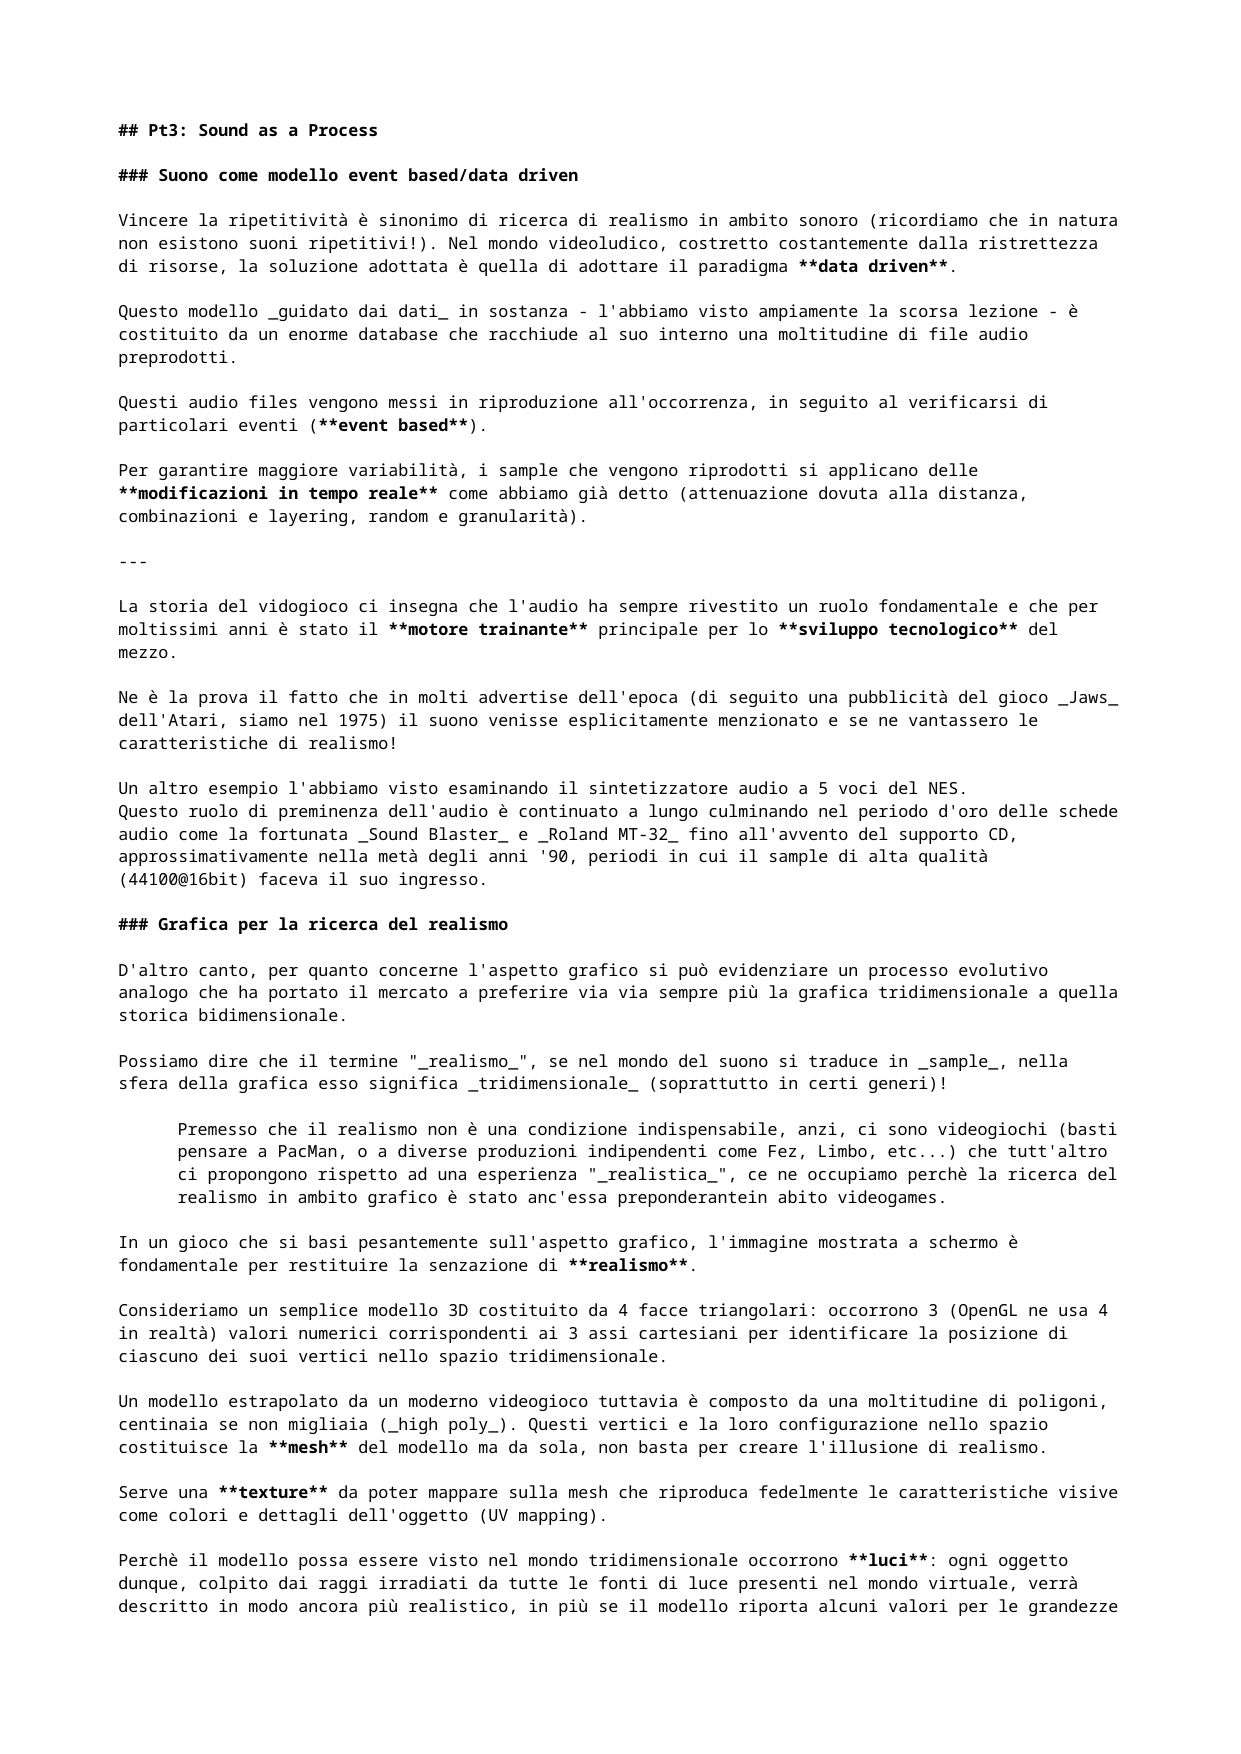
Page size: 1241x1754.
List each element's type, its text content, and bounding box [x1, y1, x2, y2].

text ### Suono come modello event based/data driven [118, 163, 1122, 186]
text ### Grafica per la ricerca del realismo [118, 913, 1122, 936]
text Vincere la ripetitività è sinonimo di ricerca di realismo in ambito sonoro (ricordiamo che in natura non esistono suoni ripetitivi!). Nel mondo videoludico, costretto costantemente dalla ristrettezza di risorse, la soluzione adottata è quella di adottare il paradigma **data driven**. [118, 209, 1122, 277]
text Consideriamo un semplice modello 3D costituito da 4 facce triangolari: occorrono 3 (OpenGL ne usa 4 in realtà) valori numerici corrispondenti ai 3 assi cartesiani per identificare la posizione di ciascuno dei suoi vertici nello spazio tridimensionale. [118, 1299, 1122, 1367]
text Perchè il modello possa essere visto nel mondo tridimensionale occorrono **luci**: ogni oggetto dunque, colpito dai raggi irradiati da tutte le fonti di luce presenti nel mondo virtuale, verrà descritto in modo ancora più realistico, in più se il modello riporta alcuni valori per le grandezze [118, 1549, 1122, 1617]
text Questo modello _guidato dai dati_ in sostanza - l'abbiamo visto ampiamente la scorsa lezione - è costituito da un enorme database che racchiude al suo interno una moltitudine di file audio preprodotti. [118, 300, 1122, 368]
text Per garantire maggiore variabilità, i sample che vengono riprodotti si applicano delle **modificazioni in tempo reale** come abbiamo già detto (attenuazione dovuta alla distanza, combinazioni e layering, random e granularità). [118, 459, 1122, 527]
text Premesso che il realismo non è una condizione indispensabile, anzi, ci sono videogiochi (basti pensare a PacMan, o a diverse produzioni indipendenti come Fez, Limbo, etc...) che tutt'altro ci propongono rispetto ad una esperienza "_realistica_", ce ne occupiamo perchè la ricerca del realismo in ambito grafico è stato anc'essa preponderantein abito videogames. [177, 1117, 1122, 1208]
text D'altro canto, per quanto concerne l'aspetto grafico si può evidenziare un processo evolutivo analogo che ha portato il mercato a preferire via via sempre più la grafica tridimensionale a quella storica bidimensionale. [118, 958, 1122, 1026]
text Un modello estrapolato da un moderno videogioco tuttavia è composto da una moltitudine di poligoni, centinaia se non migliaia (_high poly_). Questi vertici e la loro configurazione nello spazio costituisce la **mesh** del modello ma da sola, non basta per creare l'illusione di realismo. [118, 1390, 1122, 1458]
text Possiamo dire che il termine "_realismo_", se nel mondo del suono si traduce in _sample_, nella sfera della grafica esso significa _tridimensionale_ (soprattutto in certi generi)! [118, 1049, 1122, 1094]
text Un altro esempio l'abbiamo visto esaminando il sintetizzatore audio a 5 voci del NES. [118, 777, 1122, 799]
text Questi audio files vengono messi in riproduzione all'occorrenza, in seguito al verificarsi di particolari eventi (**event based**). [118, 391, 1122, 436]
text La storia del vidogioco ci insegna che l'audio ha sempre rivestito un ruolo fondamentale e che per moltissimi anni è stato il **motore trainante** principale per lo **sviluppo tecnologico** del mezzo. [118, 595, 1122, 663]
text Ne è la prova il fatto che in molti advertise dell'epoca (di seguito una pubblicità del gioco _Jaws_ dell'Atari, siamo nel 1975) il suono venisse esplicitamente menzionato e se ne vantassero le caratteristiche di realismo! [118, 686, 1122, 754]
text In un gioco che si basi pesantemente sull'aspetto grafico, l'immagine mostrata a schermo è fondamentale per restituire la senzazione di **realismo**. [118, 1231, 1122, 1276]
text Serve una **texture** da poter mappare sulla mesh che riproduca fedelmente le caratteristiche visive come colori e dettagli dell'oggetto (UV mapping). [118, 1481, 1122, 1526]
text --- [118, 549, 1122, 572]
text Questo ruolo di preminenza dell'audio è continuato a lungo culminando nel periodo d'oro delle schede audio come la fortunata _Sound Blaster_ e _Roland MT-32_ fino all'avvento del supporto CD, approssimativamente nella metà degli anni '90, periodi in cui il sample di alta qualità (44100@16bit) faceva il suo ingresso. [118, 799, 1122, 890]
text ## Pt3: Sound as a Process [118, 118, 1122, 141]
